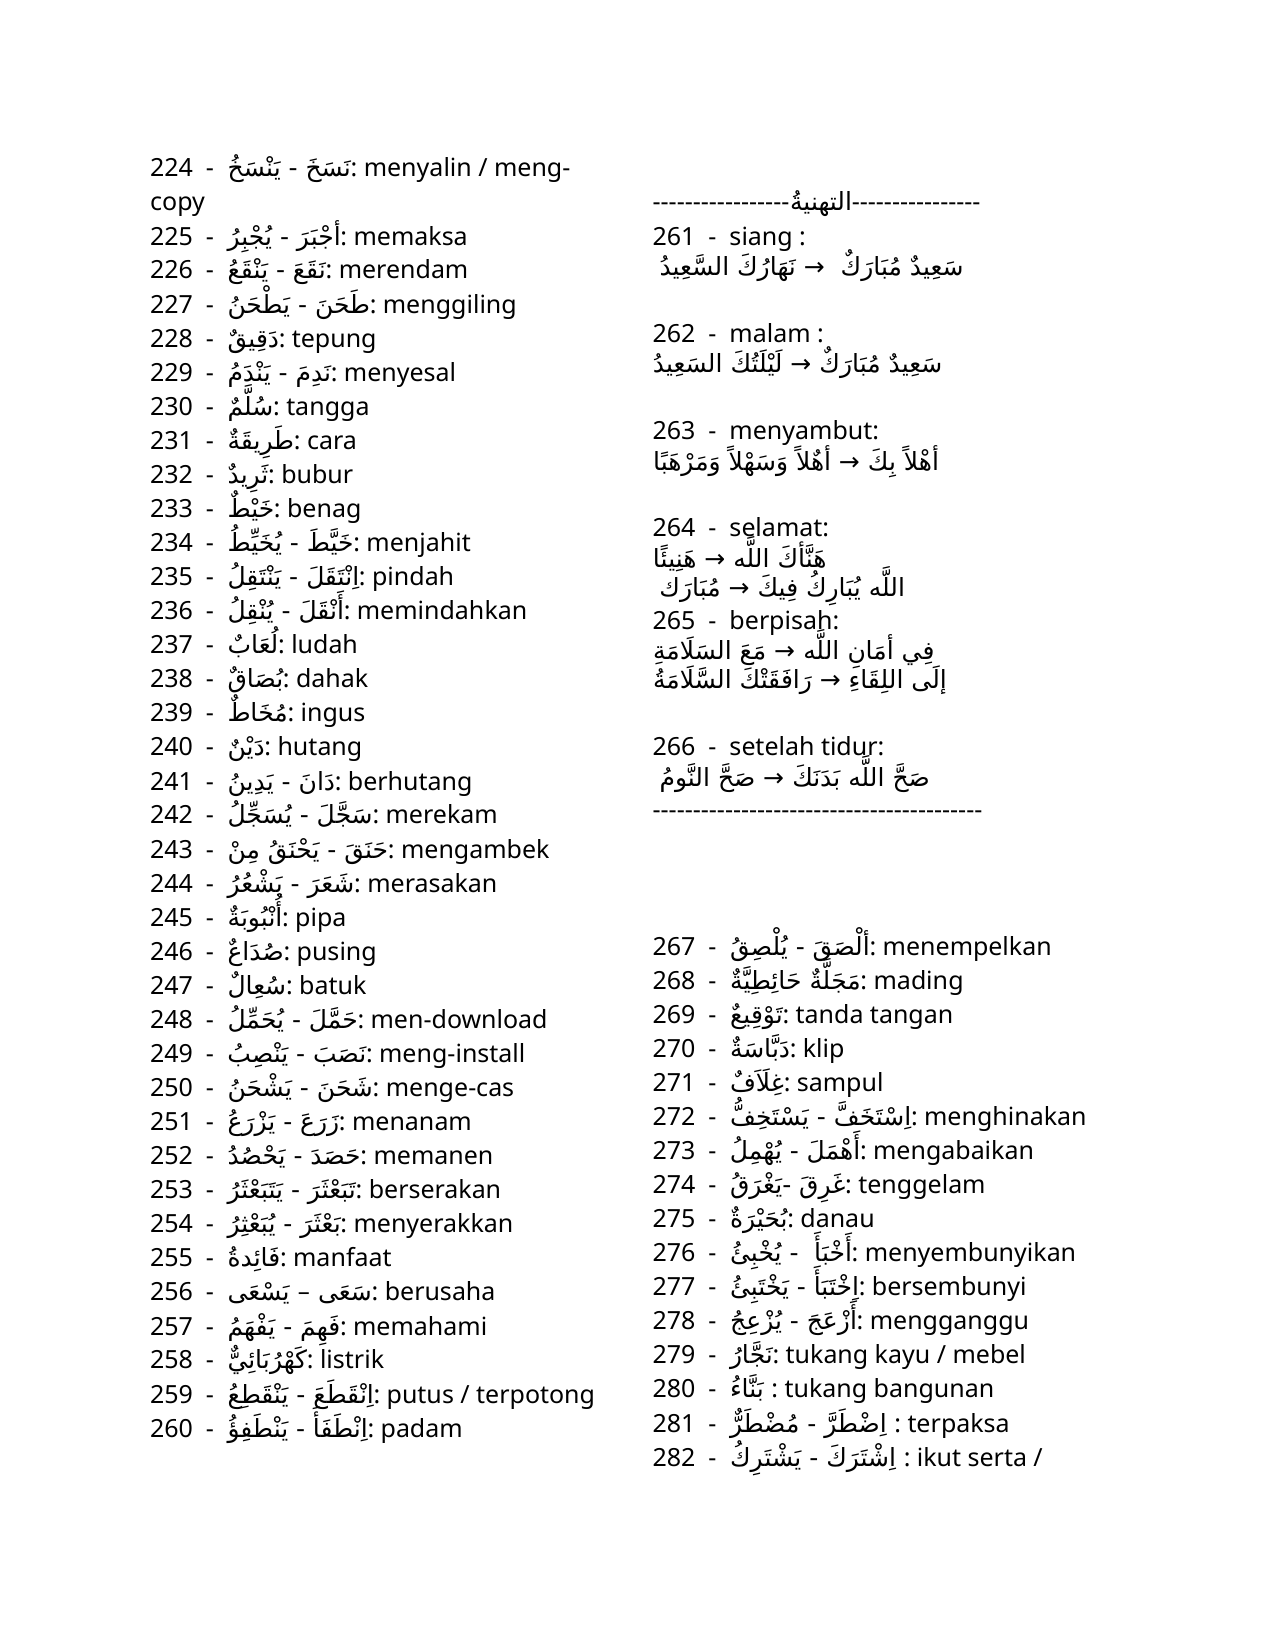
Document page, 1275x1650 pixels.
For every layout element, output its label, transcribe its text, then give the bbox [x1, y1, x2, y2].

text 233 - خَيْطٌ: benag [150, 491, 622, 525]
text 236 - أَنْقَلَ - يُنْقِلُ: memindahkan [150, 593, 622, 627]
text 276 - أَخْبَأَ - يُخْبِئُ: menyembunyikan [652, 1235, 1125, 1269]
text 229 - نَدِمَ - يَنْدَمُ: menyesal [150, 354, 622, 388]
text 249 - نَصَبَ - يَنْصِبُ: meng-install [150, 1036, 622, 1070]
text 225 - أجْبَرَ - يُجْبِرُ: memaksa [150, 218, 622, 252]
text 241 - دَانَ - يَدِينُ: berhutang [150, 763, 622, 797]
text 279 - نَجَّارُ: tukang kayu / mebel [652, 1337, 1125, 1371]
text 253 - تَبَعْثَرَ - يَتَبَعْثَرُ: berserakan [150, 1172, 622, 1206]
text 271 - غِلَاَفٌ: sampul [652, 1064, 1125, 1099]
text 232 - ثَرِيدٌ: bubur [150, 457, 622, 491]
text 267 - ألْصَقَ - يُلْصِقُ: menempelkan [652, 928, 1125, 962]
text 226 - نَقَعَ - يَنْقَعُ: merendam [150, 252, 622, 286]
text 281 - اِضْطَرَّ - مُضْطَرٌّ : terpaksa [652, 1405, 1125, 1439]
text إلَى اللِقَاءِ → رَافَقَتْكَ السَّلَامَةُ [652, 666, 1125, 695]
text 274 - غَرِقَ -يَغْرَقُ: tenggelam [652, 1167, 1125, 1201]
text 268 - مَجَلَّةٌ حَائِطِيَّةٌ: mading [652, 962, 1125, 996]
text -----------------التهنيةُ---------------- [652, 184, 1125, 218]
text 258 - كَهْرُبَائِيٌّ: listrik [150, 1342, 622, 1376]
text سَعِيدٌ مُبَارَكٌ → نَهَارُكَ السَّعِيدُ [652, 252, 1125, 281]
text 261 - siang : [652, 218, 1125, 252]
text 273 - أَهْمَلَ - يُهْمِلُ: mengabaikan [652, 1133, 1125, 1167]
text 266 - setelah tidur: [652, 729, 1125, 763]
text 243 - حَنَقَ - يَحْنَقُ مِنْ: mengambek [150, 831, 622, 865]
text 272 - اِسْتَخَفَّ - يَسْتَخِفُّ: menghinakan [652, 1099, 1125, 1133]
text 248 - حَمَّلَ - يُحَمِّلُ: men-download [150, 1002, 622, 1036]
text 252 - حَصَدَ - يَحْصُدُ: memanen [150, 1138, 622, 1172]
text 227 - طَحَنَ - يَطْحَنُ: menggiling [150, 286, 622, 320]
text 250 - شَحَنَ - يَشْحَنُ: menge-cas [150, 1070, 622, 1104]
text 224 - نَسَخَ - يَنْسَخُ: menyalin / meng-copy [150, 150, 622, 218]
text 251 - زَرَعَ - يَزْرَعُ: menanam [150, 1104, 622, 1138]
text 228 - دَقِيقٌ: tepung [150, 320, 622, 354]
text 278 - أَزْعَجَ - يُزْعِجُ: mengganggu [652, 1303, 1125, 1337]
text 256 - سَعَى – يَسْعَى: berusaha [150, 1274, 622, 1308]
text 244 - شَعَرَ - يَشْعُرُ: merasakan [150, 865, 622, 899]
text هَنَّأكَ اللَّه → هَنِيئًا [652, 544, 1125, 573]
text 234 - خَيَّطَ - يُخَيِّطُ: menjahit [150, 525, 622, 559]
text 254 - بَعْثَرَ - يُبَعْثِرُ: menyerakkan [150, 1206, 622, 1240]
text 277 - اِخْتَبَأَ - يَخْتَبِئُ: bersembunyi [652, 1269, 1125, 1303]
text 255 - فَائِدةُ: manfaat [150, 1240, 622, 1274]
text فِي أمَانِ اللَّه → مَعَ السَلَامَةِ [652, 636, 1125, 666]
text اللَّه يُبَارِكُ فِيكَ → مُبَارَك [652, 573, 1125, 602]
text 239 - مُخَاطٌ: ingus [150, 695, 622, 729]
text ----------------------------------------- [652, 792, 1125, 826]
text سَعِيدٌ مُبَارَكٌ → لَيْلَتُكَ السَعِيدُ [652, 349, 1125, 379]
text 275 - بُحَيْرَةٌ: danau [652, 1201, 1125, 1235]
text 230 - سُلَّمٌ: tangga [150, 388, 622, 422]
text 264 - selamat: [652, 510, 1125, 544]
text 263 - menyambut: [652, 413, 1125, 447]
text صَحَّ اللَّه بَدَنَكَ → صَحَّ النَّومُ [652, 763, 1125, 792]
text أهْلاً بِكَ → أهٌلاً وَسَهْلاً وَمَرْهَبًا [652, 447, 1125, 476]
text 270 - دَبَّاسَةٌ: klip [652, 1031, 1125, 1064]
text 235 - اِنْتَقَلَ - يَنْتَقِلُ: pindah [150, 559, 622, 593]
text 237 - لُعَابٌ: ludah [150, 627, 622, 661]
text 265 - berpisah: [652, 602, 1125, 636]
text 231 - طَرِيقَةٌ: cara [150, 422, 622, 457]
text 260 - اِنْطَفَأَ - يَنْطَفِؤُ: padam [150, 1410, 622, 1444]
text 282 - اِشْتَرَكَ - يَشْتَرِكُ : ikut serta / [652, 1439, 1125, 1473]
text 242 - سَجَّلَ - يُسَجِّلُ: merekam [150, 797, 622, 831]
text 259 - اِنْقَطَعَ - يَنْقَطِعُ: putus / terpotong [150, 1376, 622, 1410]
text 247 - سُعِالٌ: batuk [150, 967, 622, 1002]
text 257 - فَهِمَ - يَفْهَمُ: memahami [150, 1308, 622, 1342]
text 238 - بُصَاقٌ: dahak [150, 661, 622, 695]
text 240 - دَيْنٌ: hutang [150, 729, 622, 763]
text 280 - بَنَّاءُ : tukang bangunan [652, 1371, 1125, 1405]
text 262 - malam : [652, 315, 1125, 349]
text 269 - تَوْقِيعٌ: tanda tangan [652, 996, 1125, 1031]
text 245 - أُنْبُوبَةٌ: pipa [150, 899, 622, 933]
text 246 - صُدَاعٌ: pusing [150, 933, 622, 967]
